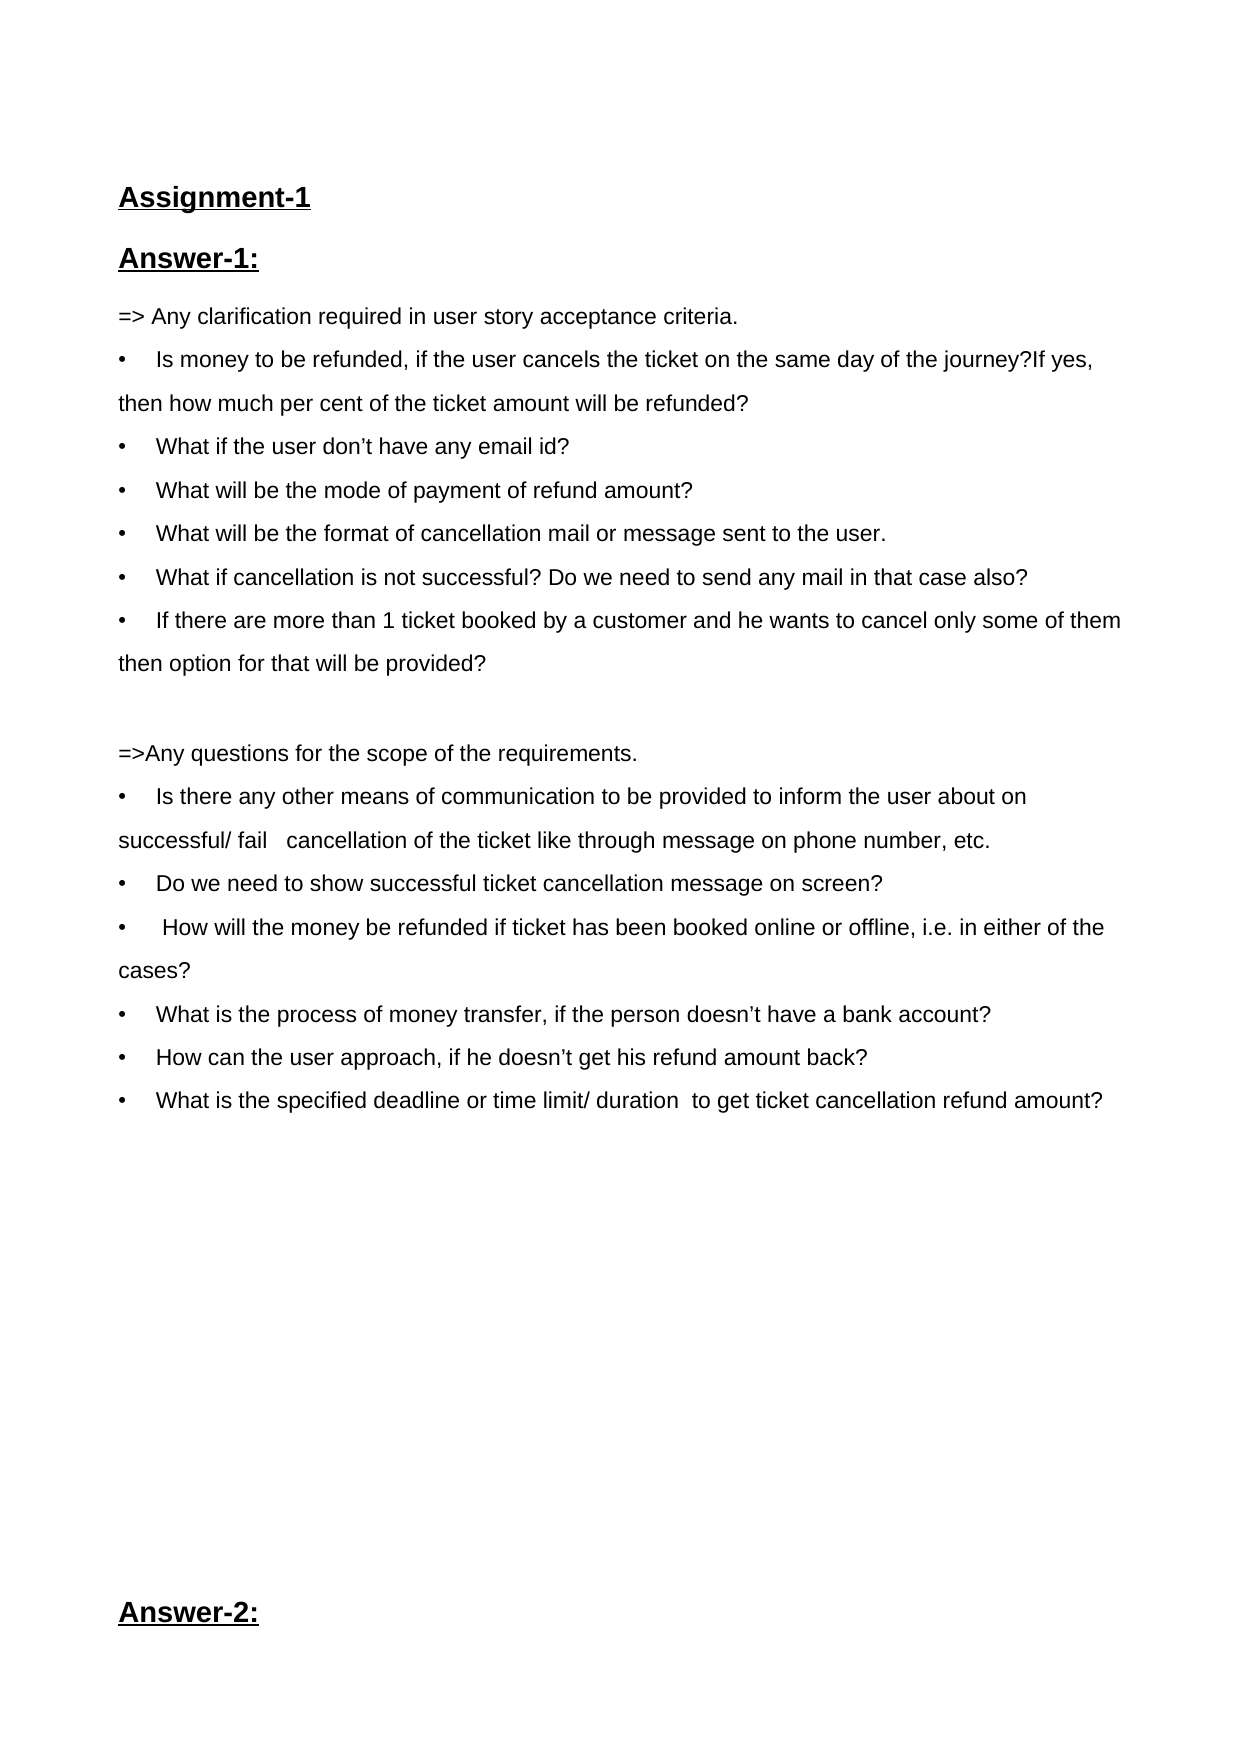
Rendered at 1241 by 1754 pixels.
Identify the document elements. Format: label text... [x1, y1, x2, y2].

list What if cancellation is not successful? Do we need to send any mail in that case also? [81, 563, 1122, 590]
list Is money to be refunded, if the user cancels the ticket on the same day of the journey?If yes, then how much per cent of the ticket amount will be refunded? [81, 346, 1122, 416]
text =>Any questions for the scope of the requirements. [118, 740, 1122, 766]
list What if the user don’t have any email id? [81, 433, 1122, 459]
list What is the specified deadline or time limit/ duration to get ticket cancellation refund amount? [81, 1087, 1122, 1114]
text Assignment-1 [118, 180, 1122, 213]
list What will be the mode of payment of refund amount? [81, 477, 1122, 503]
text => Any clarification required in user story acceptance criteria. [118, 303, 1122, 329]
text Answer-2: [118, 1595, 1122, 1628]
list Is there any other means of communication to be provided to inform the user about on successful/ fail cancellation of the ticket like through message on phone number, etc. [81, 783, 1122, 853]
list If there are more than 1 ticket booked by a customer and he wants to cancel only some of them then option for that will be provided? [81, 607, 1122, 677]
list How can the user approach, if he doesn’t get his refund amount back? [81, 1044, 1122, 1070]
list What will be the format of cancellation mail or message sent to the user. [81, 520, 1122, 546]
list Do we need to show successful ticket cancellation message on screen? [81, 870, 1122, 897]
list What is the process of money transfer, if the person doesn’t have a bank account? [81, 1001, 1122, 1027]
text Answer-1: [118, 241, 1122, 275]
list How will the money be refunded if ticket has been booked online or offline, i.e. in either of the cases? [81, 914, 1122, 983]
